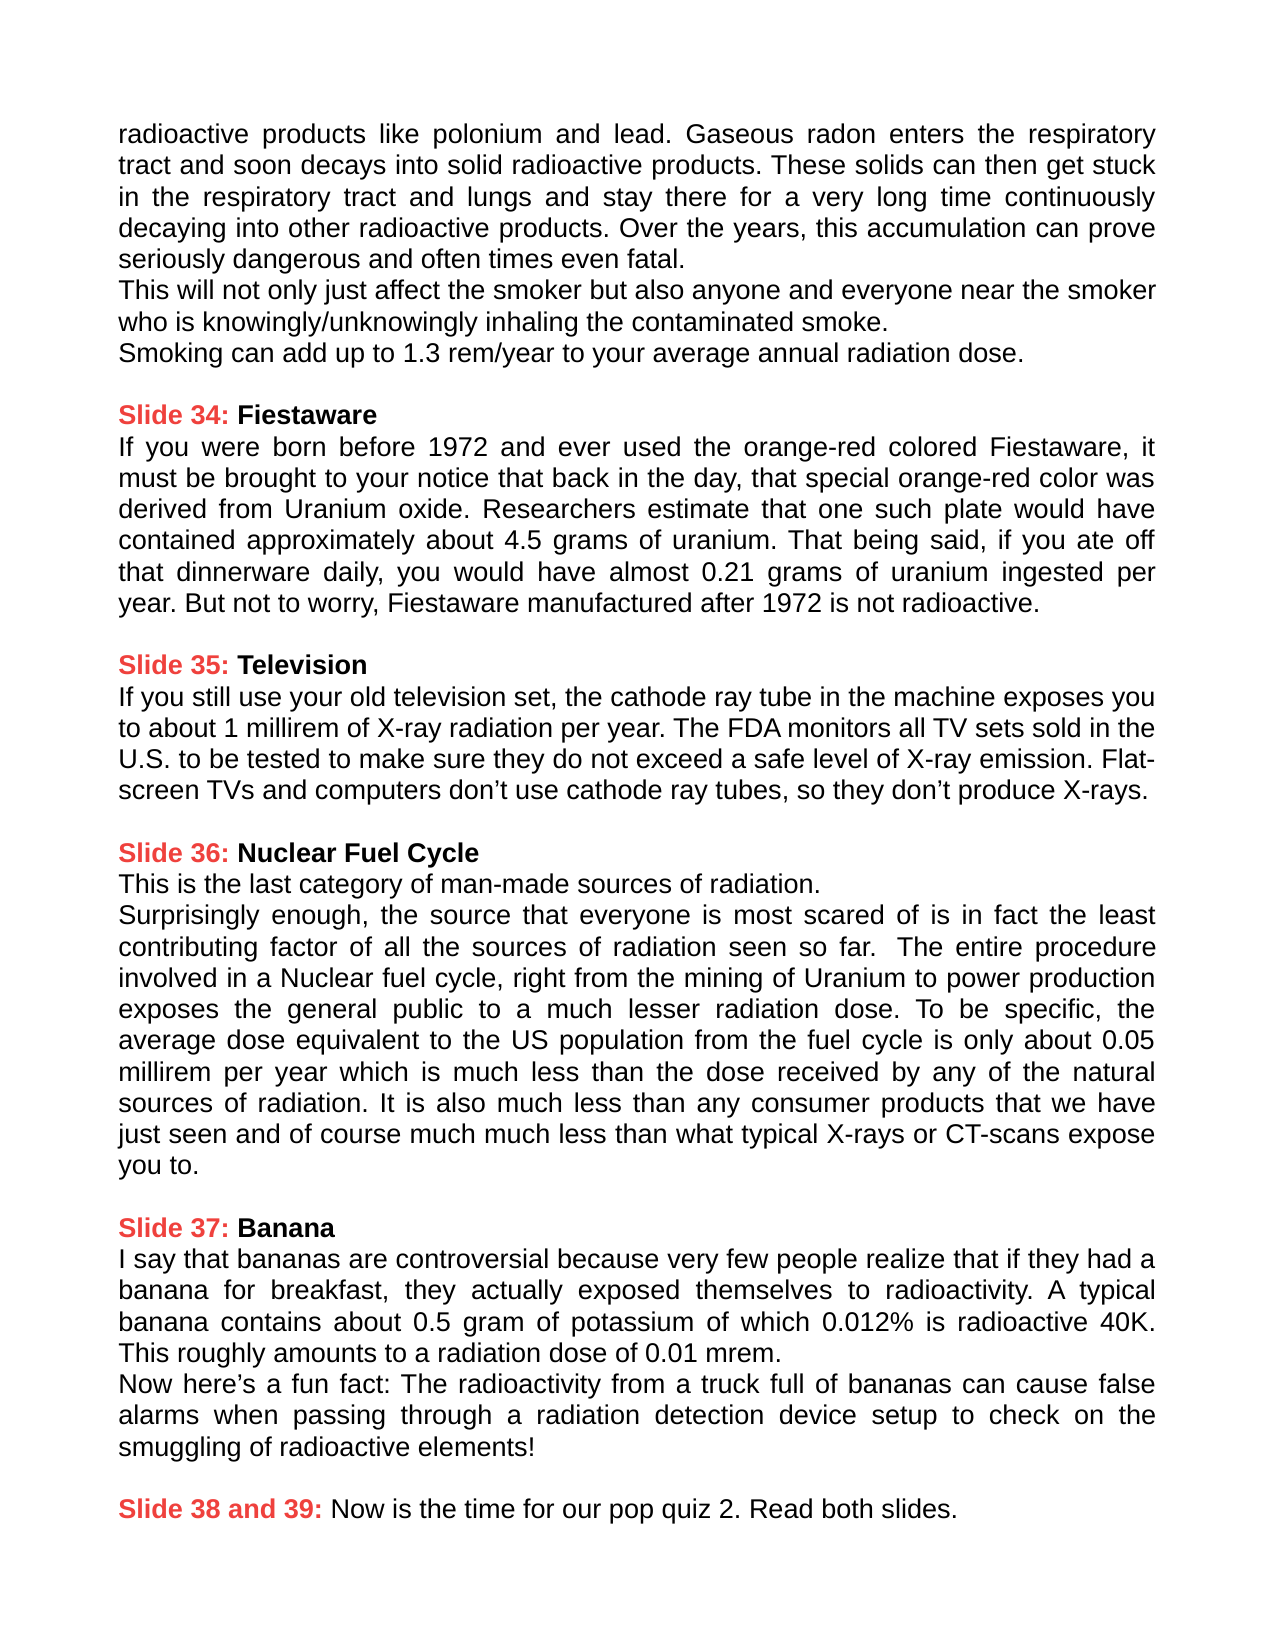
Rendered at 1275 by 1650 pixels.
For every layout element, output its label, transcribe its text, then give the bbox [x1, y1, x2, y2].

text If you still use your old television set, the cathode ray tube in the machine exposes you to about 1 millirem of X-ray radiation per year. The FDA monitors all TV sets sold in the U.S. to be tested to make sure they do not exceed a safe level of X-ray emission. Flat-screen TVs and computers don’t use cathode ray tubes, so they don’t produce X-rays. [118, 681, 1157, 806]
text Surprisingly enough, the source that everyone is most scared of is in fact the least contributing factor of all the sources of radiation seen so far. The entire procedure involved in a Nuclear fuel cycle, right from the mining of Uranium to power production exposes the general public to a much lesser radiation dose. To be specific, the average dose equivalent to the US population from the fuel cycle is only about 0.05 millirem per year which is much less than the dose received by any of the natural sources of radiation. It is also much less than any consumer products that we have just seen and of course much much less than what typical X-rays or CT-scans expose you to. [118, 899, 1157, 1181]
text Slide 36: Nuclear Fuel Cycle [118, 837, 1157, 868]
text Now here’s a fun fact: The radioactivity from a truck full of bananas can cause false alarms when passing through a radiation detection device setup to check on the smuggling of radioactive elements! [118, 1368, 1157, 1462]
text I say that bananas are controversial because very few people realize that if they had a banana for breakfast, they actually exposed themselves to radioactivity. A typical banana contains about 0.5 gram of potassium of which 0.012% is radioactive 40K. This roughly amounts to a radiation dose of 0.01 mrem. [118, 1243, 1157, 1368]
text This is the last category of man-made sources of radiation. [118, 868, 1157, 899]
text Slide 35: Television [118, 649, 1157, 681]
text Smoking can add up to 1.3 rem/year to your average annual radiation dose. [118, 337, 1157, 368]
text This will not only just affect the smoker but also anyone and everyone near the smoker who is knowingly/unknowingly inhaling the contaminated smoke. [118, 274, 1157, 337]
text Slide 37: Banana [118, 1212, 1157, 1243]
text If you were born before 1972 and ever used the orange-red colored Fiestaware, it must be brought to your notice that back in the day, that special orange-red color was derived from Uranium oxide. Researchers estimate that one such plate would have contained approximately about 4.5 grams of uranium. That being said, if you ate off that dinnerware daily, you would have almost 0.21 grams of uranium ingested per year. But not to worry, Fiestaware manufactured after 1972 is not radioactive. [118, 431, 1157, 618]
text Slide 34: Fiestaware [118, 399, 1157, 431]
text Slide 38 and 39: Now is the time for our pop quiz 2. Read both slides. [118, 1493, 1157, 1524]
text radioactive products like polonium and lead. Gaseous radon enters the respiratory tract and soon decays into solid radioactive products. These solids can then get stuck in the respiratory tract and lungs and stay there for a very long time continuously decaying into other radioactive products. Over the years, this accumulation can prove seriously dangerous and often times even fatal. [118, 118, 1157, 274]
